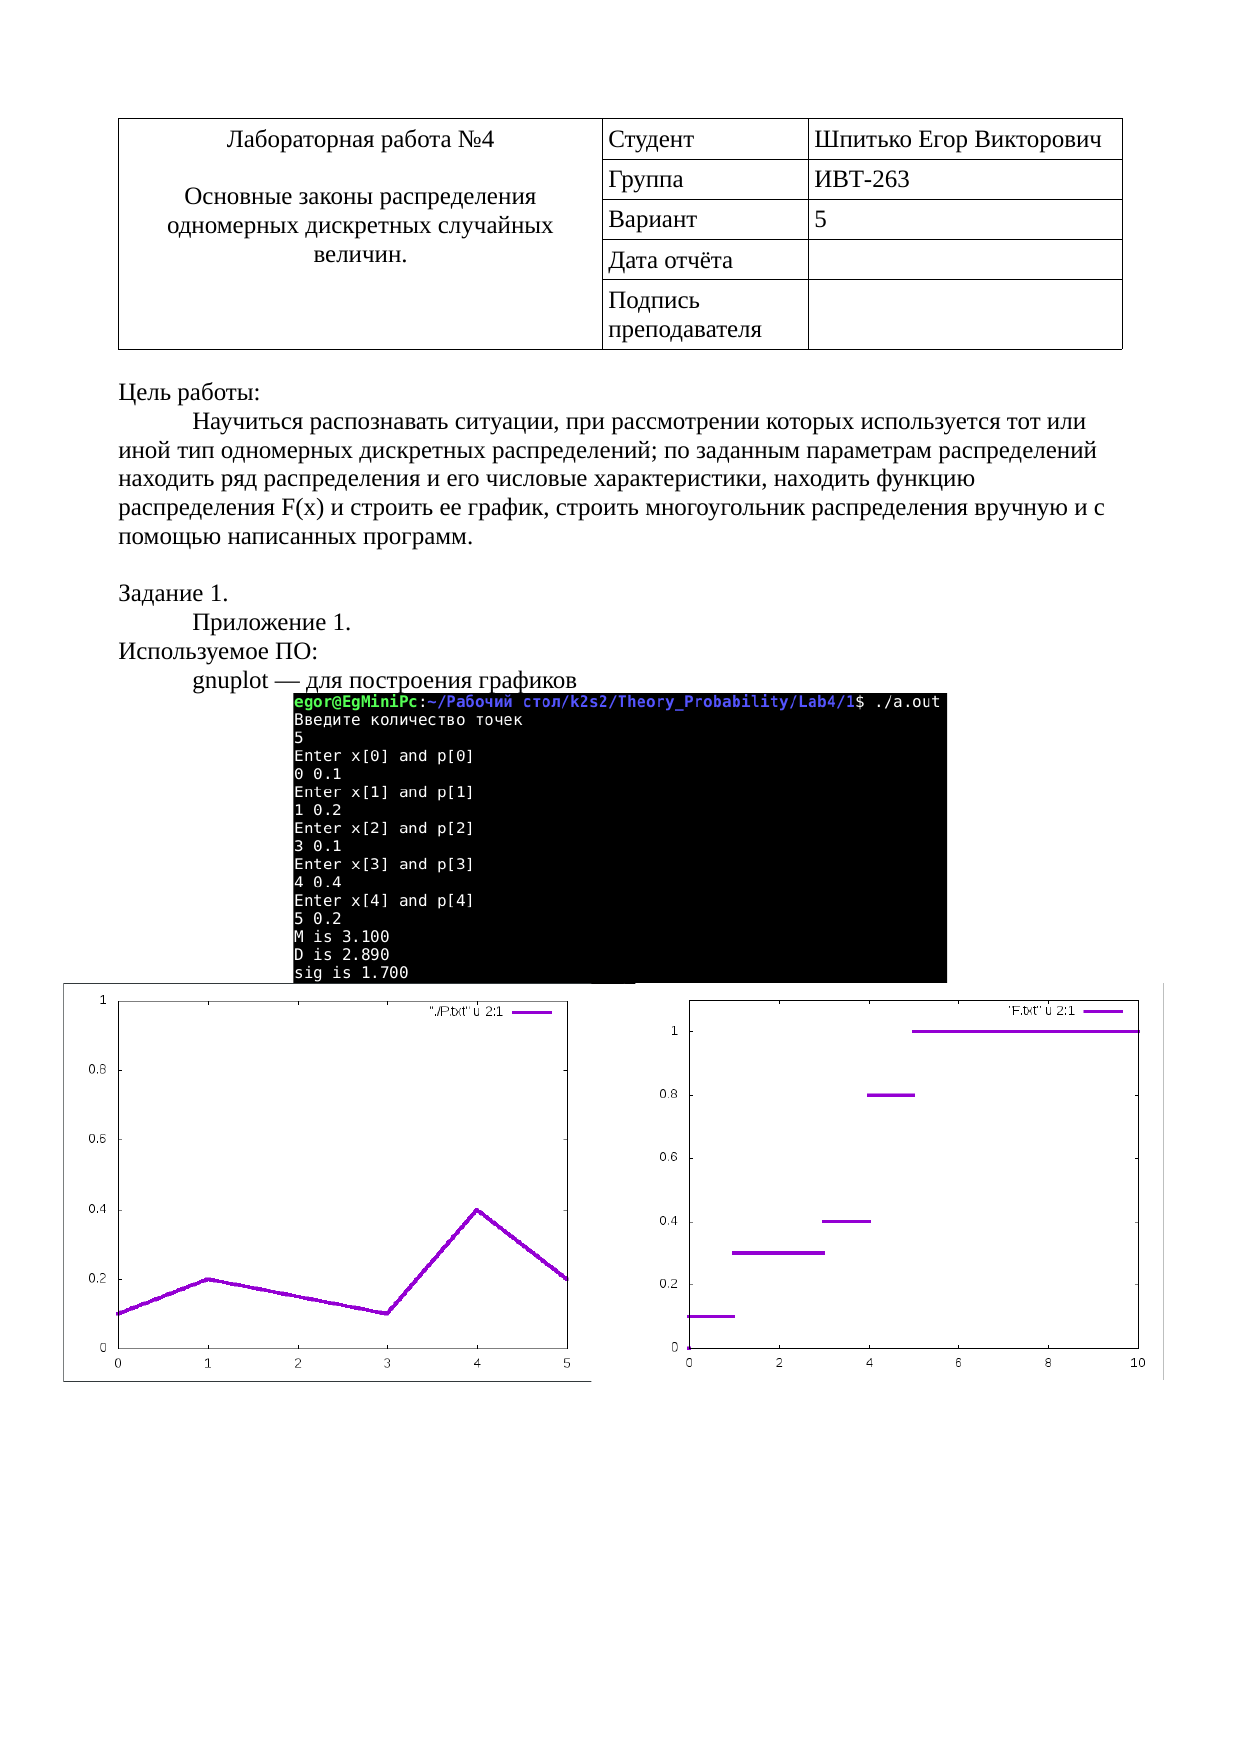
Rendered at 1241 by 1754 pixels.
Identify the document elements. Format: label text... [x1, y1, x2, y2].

table_cell 5 [809, 200, 1122, 239]
text Задание 1. [118, 578, 1122, 607]
table_cell [809, 280, 1122, 348]
table_cell Вариант [603, 200, 808, 239]
table_cell ИВТ-263 [809, 160, 1122, 199]
table_cell [809, 240, 1122, 279]
text Используемое ПО: [118, 636, 1122, 665]
picture [63, 693, 1164, 1382]
text Цель работы: [118, 377, 1122, 406]
table_header Шпитько Егор Викторович [809, 119, 1122, 158]
text gnuplot — для построения графиков [118, 665, 1122, 693]
table_header Студент [603, 119, 808, 158]
table_cell Дата отчёта [603, 240, 808, 279]
text Научиться распознавать ситуации, при рассмотрении которых используется тот или иной тип одномерных дискретных распределений; по заданным параметрам распределений находить ряд распределения и его числовые характеристики, находить функцию распределения F(x) и строить ее график, строить многоугольник распределения вручную и с помощью написанных программ. [118, 406, 1122, 550]
table_cell Подпись преподавателя [603, 280, 808, 348]
table_header Лабораторная работа №4 Основные законы распределения одномерных дискретных случайных величин. [119, 119, 602, 348]
table_cell Группа [603, 160, 808, 199]
text Приложение 1. [118, 607, 1122, 636]
